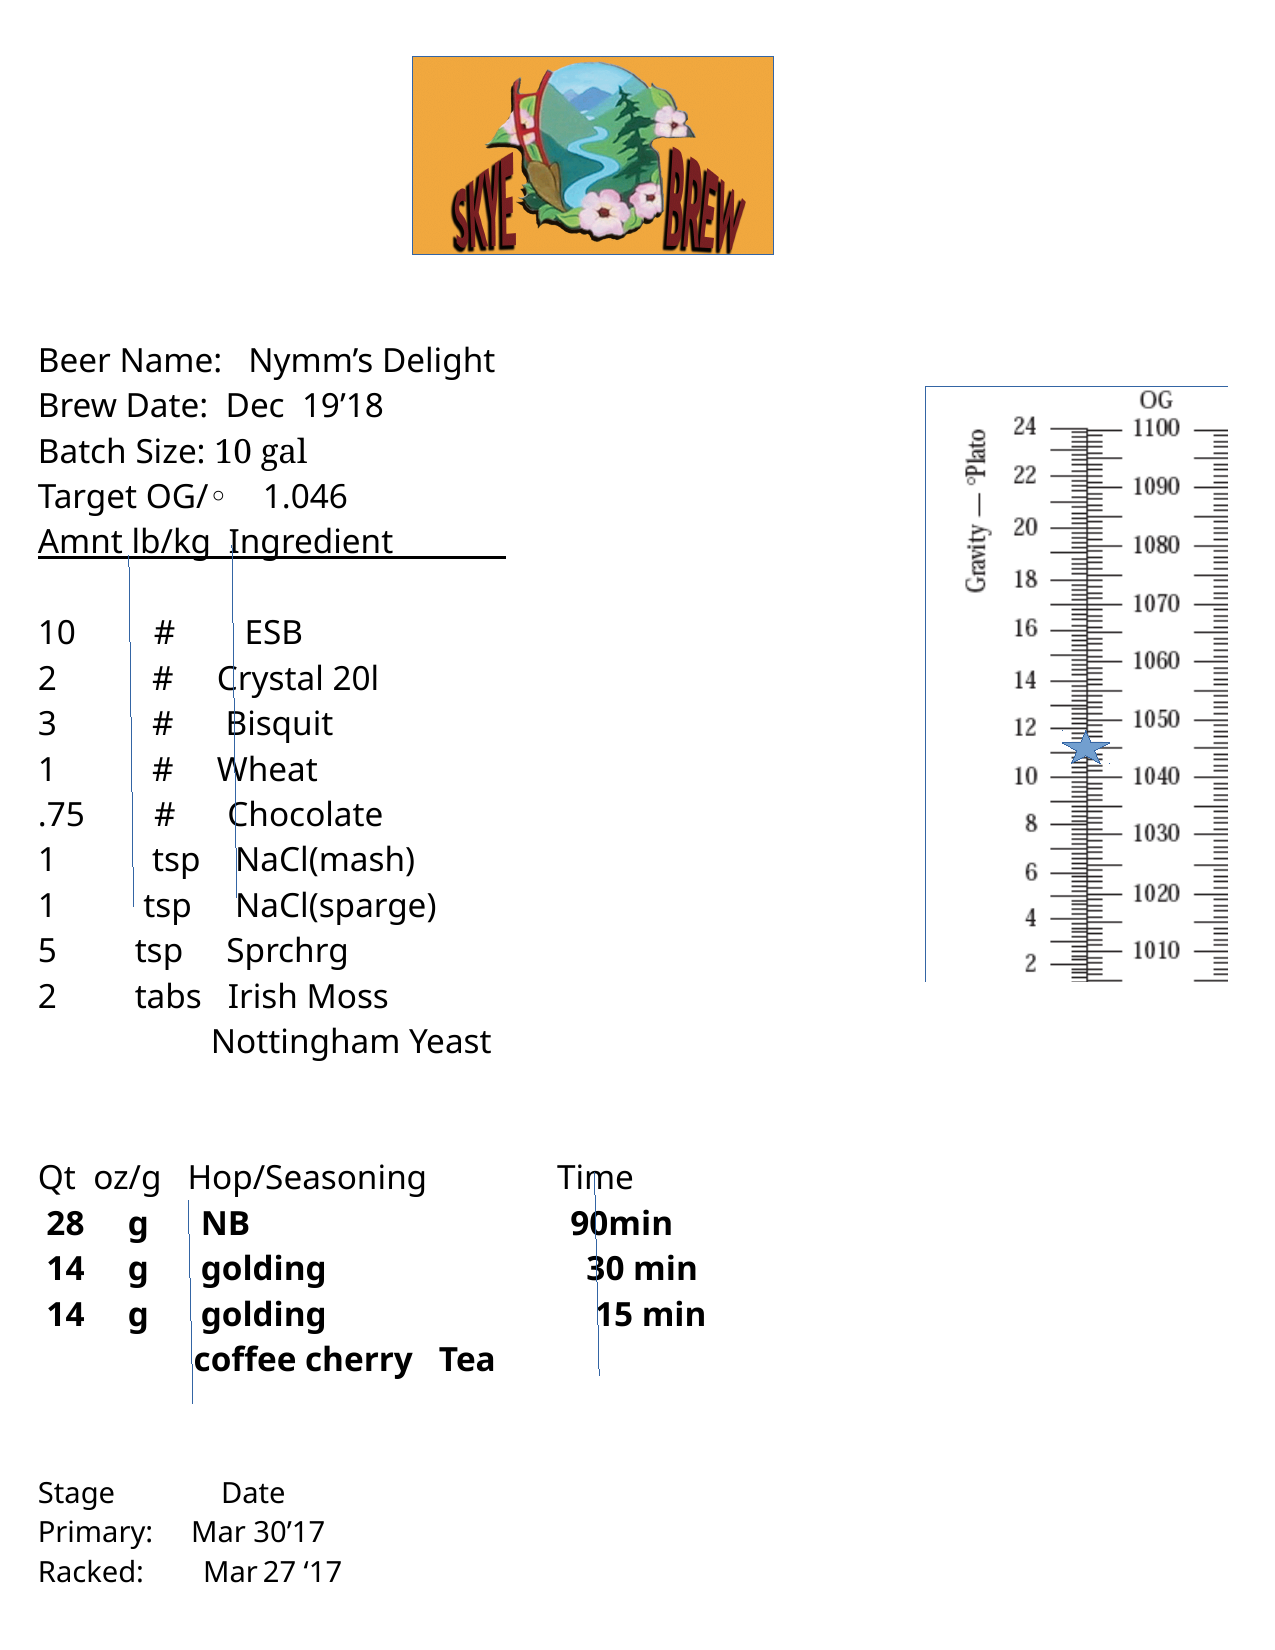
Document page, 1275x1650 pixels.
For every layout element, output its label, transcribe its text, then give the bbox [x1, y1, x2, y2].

text 1 # Wheat [132, 745, 235, 791]
text Nottingham Yeast [38, 1018, 1237, 1063]
text 14 g golding 30 min [38, 1245, 1237, 1290]
text 2 [38, 654, 130, 700]
text [1228, 382, 1237, 427]
text [1228, 473, 1237, 518]
text 14 g golding 15 min [38, 1290, 1237, 1336]
text Brew Date: Dec 19’18 [38, 382, 857, 427]
text 2 tabs Irish Moss [38, 972, 1237, 1018]
text .75 # Chocolate [1228, 791, 1237, 836]
text Target OG/◦ 1.046 [38, 473, 857, 518]
text 1 tsp NaCl(sparge) [38, 882, 857, 927]
text [1228, 654, 1237, 700]
text Stage Date [38, 1472, 1237, 1512]
text Qt oz/g Hop/Seasoning Time [38, 1154, 1237, 1199]
text 1 tsp NaCl(mash) [38, 836, 857, 882]
text 3 # Bisquit [1228, 700, 1237, 745]
text [1228, 609, 1237, 654]
text 10 # ESB [38, 609, 857, 654]
text .75 # Chocolate [38, 791, 235, 836]
text Batch Size: 10 gal [38, 427, 857, 473]
text # Crystal 20l [131, 654, 857, 700]
text 1 # Wheat [235, 745, 857, 791]
text .75 # Chocolate [236, 791, 857, 836]
text Amnt lb/kg Ingredient [38, 518, 857, 564]
text 3 # Bisquit [235, 700, 857, 745]
text Racked: Mar 27 ‘17 [38, 1551, 1237, 1591]
text 1 # Wheat [1228, 745, 1237, 791]
text 1 # Wheat [38, 745, 131, 791]
text Beer Name: Nymm’s Delight [38, 337, 857, 382]
text Primary: Mar 30’17 [38, 1512, 1237, 1551]
text [1228, 882, 1237, 927]
text [1228, 427, 1237, 473]
text 3 # Bisquit [38, 700, 234, 745]
text 5 tsp Sprchrg [38, 927, 857, 972]
text [1228, 927, 1237, 972]
text coffee cherry Tea [38, 1336, 1237, 1381]
text [1228, 836, 1237, 882]
text 28 g NB 90min [38, 1199, 1237, 1245]
